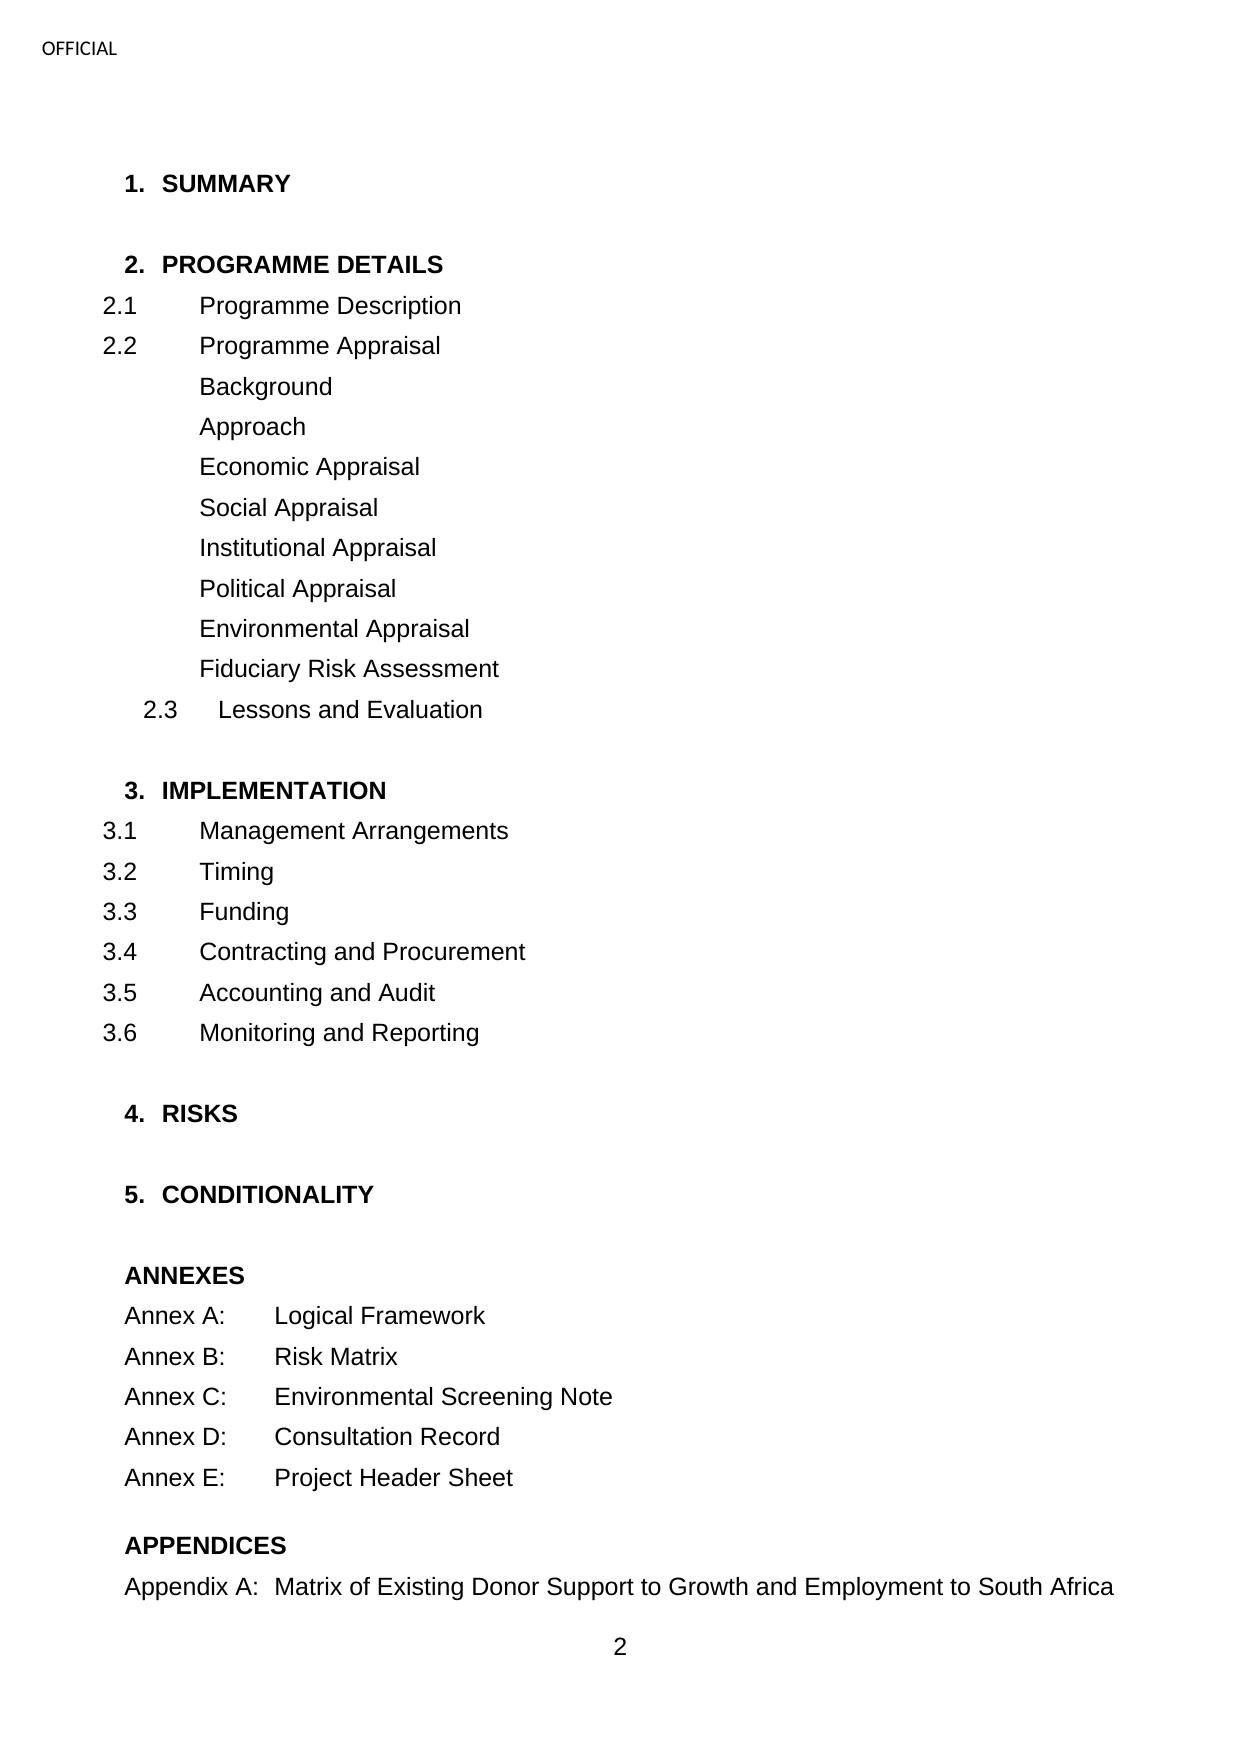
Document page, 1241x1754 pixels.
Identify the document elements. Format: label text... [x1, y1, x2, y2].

text ANNEXES [124, 1262, 1116, 1289]
text Appendix A: Matrix of Existing Donor Support to Growth and Employment to South Africa [124, 1572, 1116, 1600]
list Lessons and Evaluation [143, 696, 1116, 724]
text Social Appraisal [124, 494, 1116, 522]
text Annex D: Consultation Record [124, 1423, 1116, 1451]
text Annex B: Risk Matrix [124, 1342, 1116, 1370]
list IMPLEMENTATION [124, 777, 1116, 804]
list Programme Appraisal [102, 332, 1116, 360]
text Economic Appraisal [124, 453, 1116, 481]
list Funding [102, 898, 1116, 926]
text Background [124, 372, 1116, 400]
list Monitoring and Reporting [102, 1019, 1116, 1047]
list PROGRAMME DETAILS [124, 251, 1116, 279]
list Programme Description [102, 292, 1116, 319]
list SUMMARY [124, 170, 1116, 198]
text APPENDICES [124, 1532, 1116, 1560]
text Annex A: Logical Framework [124, 1302, 1116, 1330]
text Institutional Appraisal [124, 534, 1116, 562]
list Timing [102, 857, 1116, 885]
list RISKS [124, 1100, 1116, 1128]
text Political Appraisal [124, 574, 1116, 602]
text Annex C: Environmental Screening Note [124, 1383, 1116, 1411]
list CONDITIONALITY [124, 1181, 1116, 1209]
text Fiduciary Risk Assessment [124, 655, 1116, 683]
text Environmental Appraisal [124, 615, 1116, 643]
list Management Arrangements [102, 817, 1116, 845]
list Accounting and Audit [102, 979, 1116, 1007]
text Annex E: Project Header Sheet [124, 1464, 1116, 1519]
text Approach [124, 413, 1116, 441]
list Contracting and Procurement [102, 938, 1116, 966]
